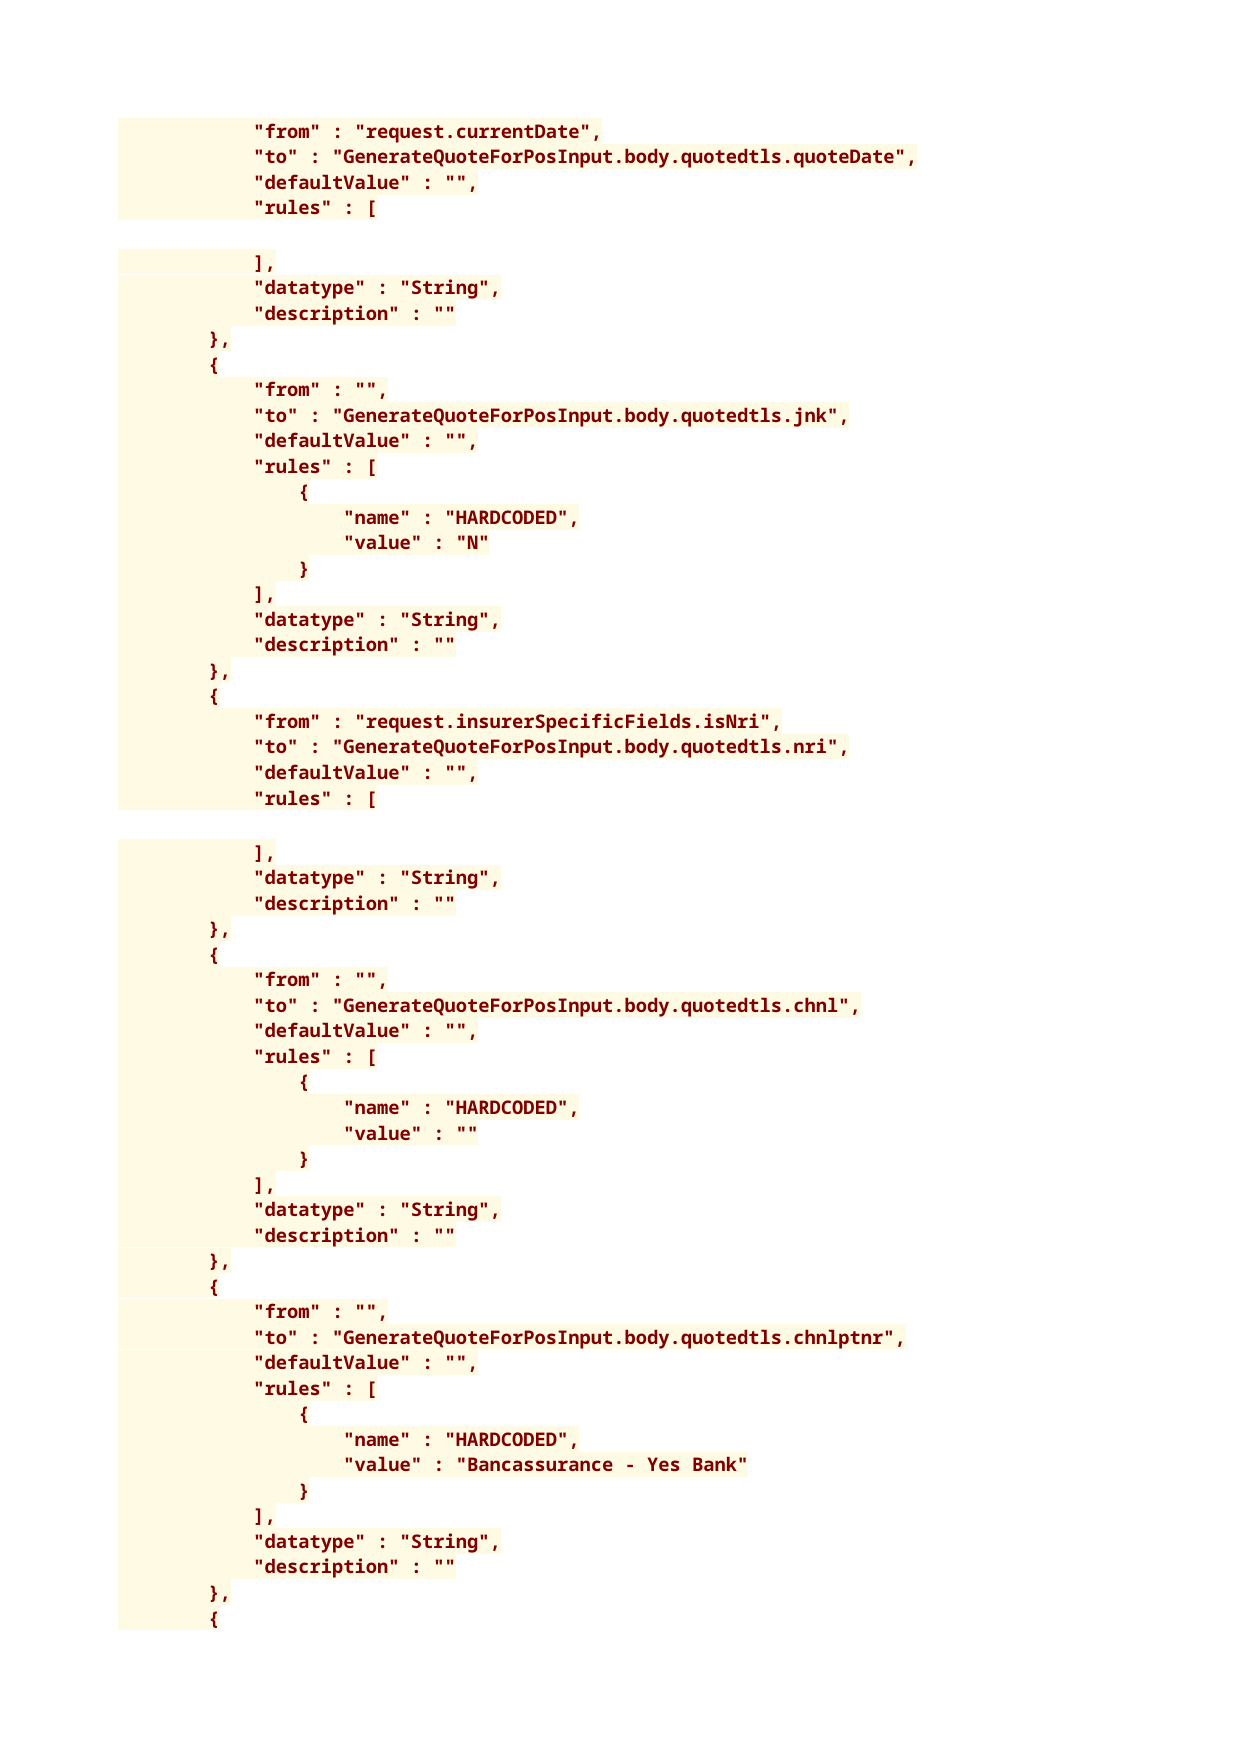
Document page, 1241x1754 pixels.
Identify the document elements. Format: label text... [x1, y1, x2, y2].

text { [118, 1401, 1122, 1426]
text "defaultValue" : "", [118, 1349, 1122, 1375]
text "to" : "GenerateQuoteForPosInput.body.quotedtls.chnl", [118, 992, 1122, 1018]
text "defaultValue" : "", [118, 428, 1122, 453]
text { [118, 1605, 1122, 1630]
text "rules" : [ [118, 1043, 1122, 1069]
text "defaultValue" : "", [118, 169, 1122, 195]
text "datatype" : "String", [118, 274, 1122, 300]
text ], [118, 839, 1122, 865]
text "rules" : [ [118, 785, 1122, 810]
text "value" : "Bancassurance - Yes Bank" [118, 1452, 1122, 1477]
text { [118, 1273, 1122, 1298]
text }, [118, 657, 1122, 683]
text "description" : "" [118, 300, 1122, 326]
text ], [118, 581, 1122, 606]
text { [118, 941, 1122, 967]
text }, [118, 1247, 1122, 1273]
text ], [118, 1171, 1122, 1196]
text "name" : "HARDCODED", [118, 1426, 1122, 1452]
text { [118, 479, 1122, 504]
text "to" : "GenerateQuoteForPosInput.body.quotedtls.nri", [118, 734, 1122, 759]
text "from" : "", [118, 1298, 1122, 1324]
text ], [118, 1503, 1122, 1528]
text "rules" : [ [118, 1375, 1122, 1401]
text "rules" : [ [118, 195, 1122, 220]
text "from" : "", [118, 967, 1122, 992]
text "description" : "" [118, 1554, 1122, 1579]
text }, [118, 1579, 1122, 1605]
text ], [118, 249, 1122, 274]
text "to" : "GenerateQuoteForPosInput.body.quotedtls.chnlptnr", [118, 1324, 1122, 1349]
text "rules" : [ [118, 453, 1122, 479]
text { [118, 351, 1122, 377]
text "defaultValue" : "", [118, 1018, 1122, 1043]
text } [118, 555, 1122, 581]
text "from" : "request.currentDate", [118, 118, 1122, 144]
text "datatype" : "String", [118, 1196, 1122, 1222]
text "from" : "request.insurerSpecificFields.isNri", [118, 708, 1122, 734]
text } [118, 1477, 1122, 1503]
text }, [118, 326, 1122, 351]
text "datatype" : "String", [118, 1528, 1122, 1554]
text "name" : "HARDCODED", [118, 1094, 1122, 1120]
text }, [118, 916, 1122, 941]
text "value" : "N" [118, 530, 1122, 555]
text "datatype" : "String", [118, 865, 1122, 890]
text } [118, 1145, 1122, 1171]
text "defaultValue" : "", [118, 759, 1122, 785]
text "description" : "" [118, 890, 1122, 916]
text { [118, 683, 1122, 708]
text "description" : "" [118, 632, 1122, 657]
text "to" : "GenerateQuoteForPosInput.body.quotedtls.quoteDate", [118, 144, 1122, 169]
text "description" : "" [118, 1222, 1122, 1247]
text "value" : "" [118, 1120, 1122, 1145]
text "name" : "HARDCODED", [118, 504, 1122, 530]
text { [118, 1069, 1122, 1094]
text "datatype" : "String", [118, 606, 1122, 632]
text "to" : "GenerateQuoteForPosInput.body.quotedtls.jnk", [118, 402, 1122, 428]
text "from" : "", [118, 377, 1122, 402]
